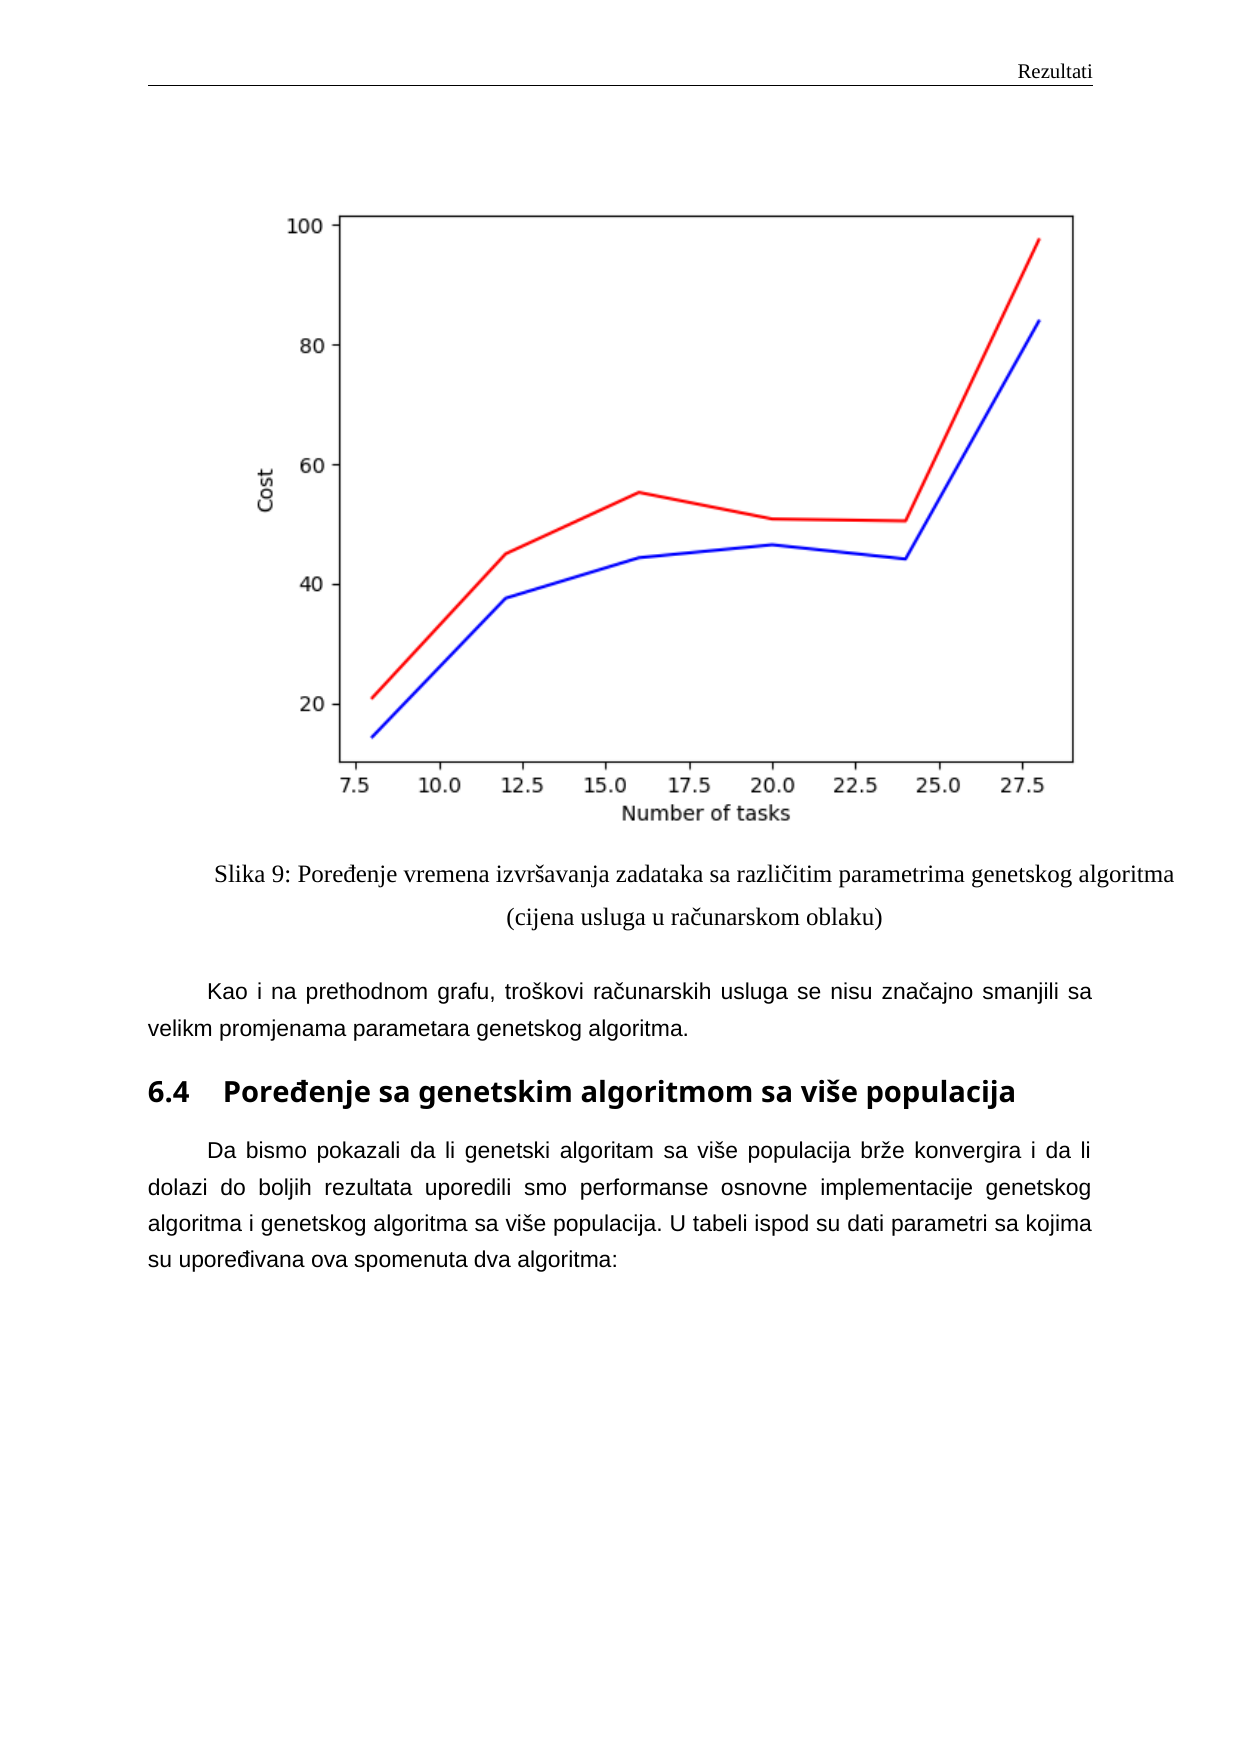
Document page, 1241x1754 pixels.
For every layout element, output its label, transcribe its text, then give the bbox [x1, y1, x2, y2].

text Slika 9: Poređenje vremena izvršavanja zadataka sa različitim parametrima genetskog algoritma (cijena usluga u računarskom oblaku) [207, 131, 1182, 931]
text Kao i na prethodnom grafu, troškovi računarskih usluga se nisu značajno smanjili sa velikm promjenama parametara genetskog algoritma. [148, 978, 1093, 1041]
text Da bismo pokazali da li genetski algoritam sa više populacija brže konvergira i da li dolazi do boljih rezultata uporedili smo performanse osnovne implementacije genetskog algoritma i genetskog algoritma sa više populacija. U tabeli ispod su dati parametri sa kojima su upoređivana ova spomenuta dva algoritma: [148, 1137, 1093, 1273]
picture [221, 130, 1167, 840]
subtitle Poređenje sa genetskim algoritmom sa više populacija [148, 1072, 1093, 1111]
